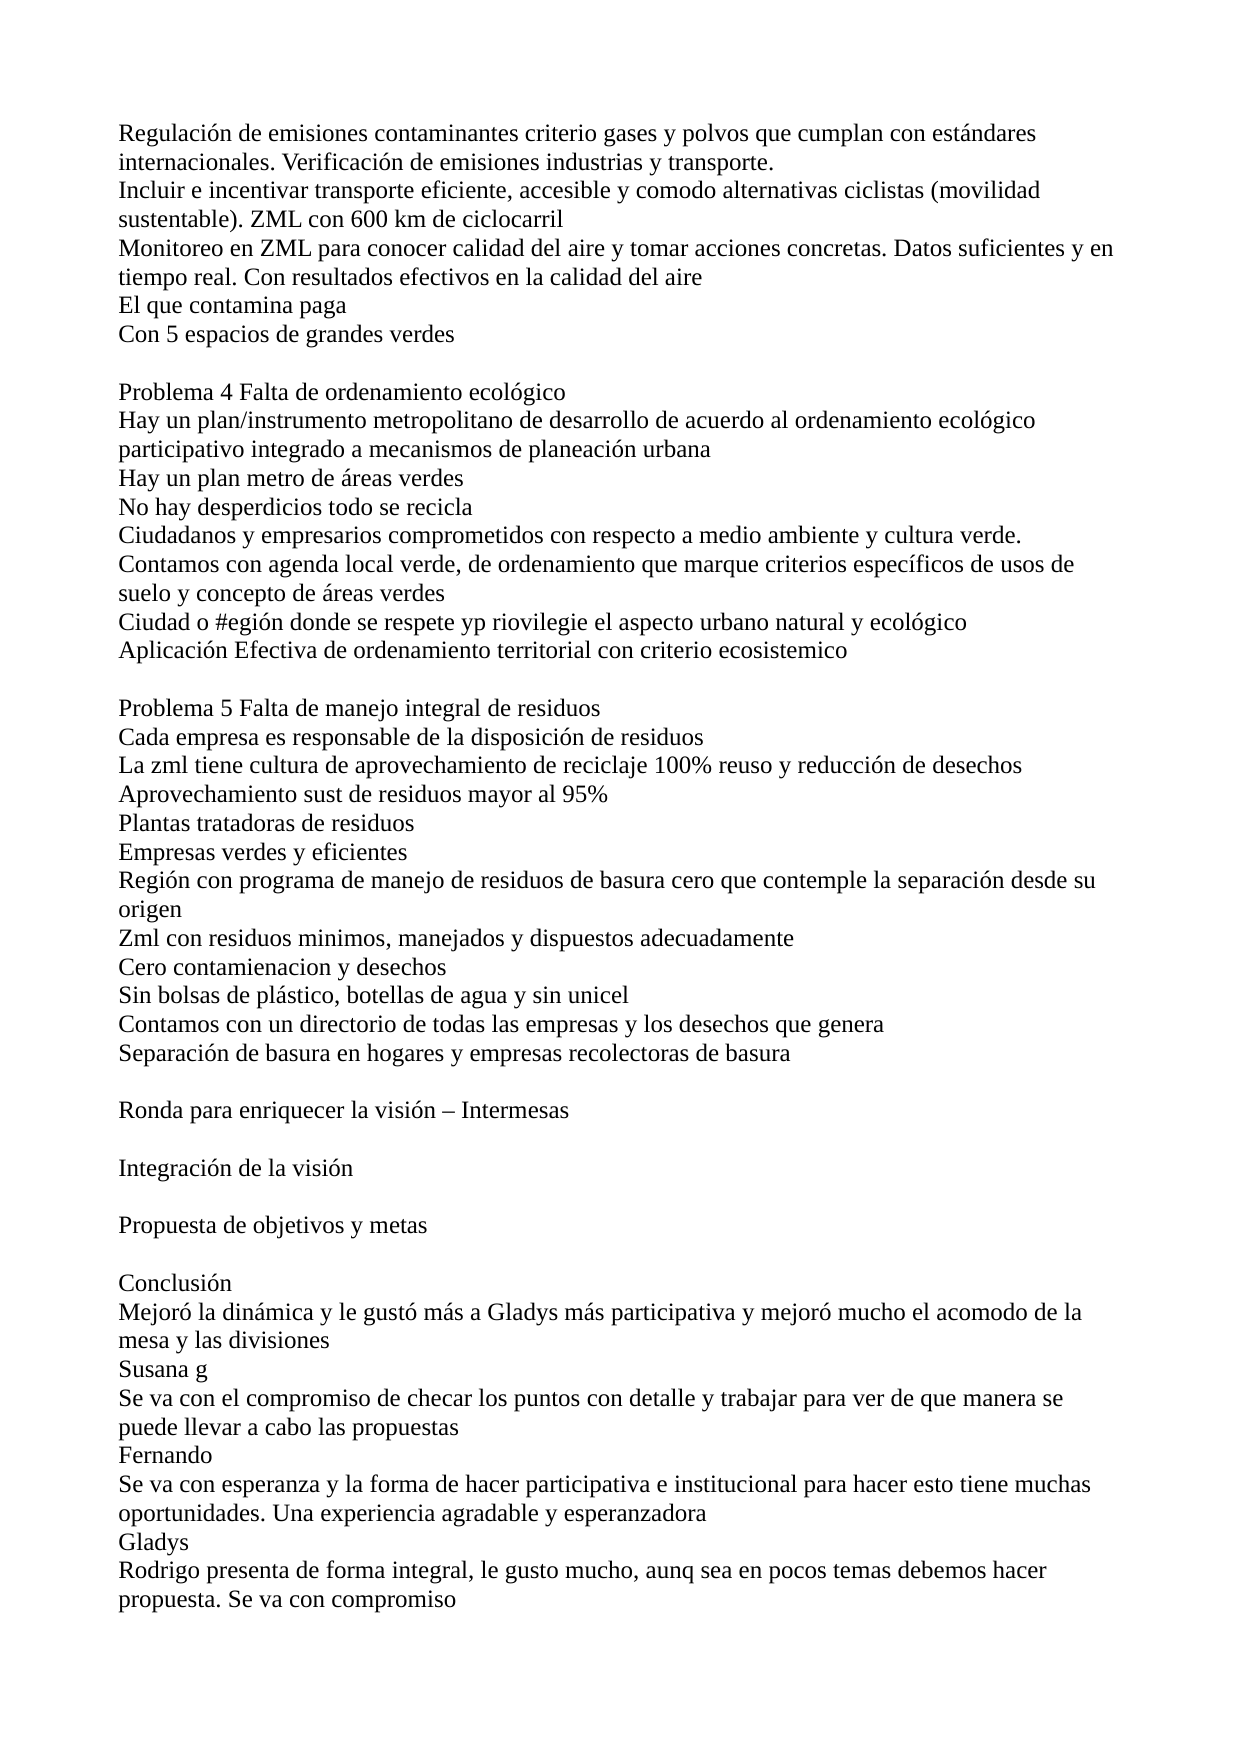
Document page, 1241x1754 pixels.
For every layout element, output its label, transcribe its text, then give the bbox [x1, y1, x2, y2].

text Ciudadanos y empresarios comprometidos con respecto a medio ambiente y cultura verde. Contamos con agenda local verde, de ordenamiento que marque criterios específicos de usos de suelo y concepto de áreas verdes [118, 521, 1122, 607]
text Aplicación Efectiva de ordenamiento territorial con criterio ecosistemico [118, 636, 1122, 664]
text Contamos con un directorio de todas las empresas y los desechos que genera [118, 1009, 1122, 1038]
text Se va con el compromiso de checar los puntos con detalle y trabajar para ver de que manera se puede llevar a cabo las propuestas [118, 1383, 1122, 1441]
text Problema 5 Falta de manejo integral de residuos [118, 693, 1122, 722]
text Zml con residuos minimos, manejados y dispuestos adecuadamente [118, 923, 1122, 952]
text Gladys [118, 1527, 1122, 1556]
text Propuesta de objetivos y metas [118, 1211, 1122, 1239]
text Plantas tratadoras de residuos [118, 808, 1122, 837]
text Rodrigo presenta de forma integral, le gusto mucho, aunq sea en pocos temas debemos hacer propuesta. Se va con compromiso [118, 1556, 1122, 1613]
text Ronda para enriquecer la visión – Intermesas [118, 1096, 1122, 1124]
text El que contamina paga [118, 291, 1122, 319]
text Empresas verdes y eficientes [118, 837, 1122, 866]
text La zml tiene cultura de aprovechamiento de reciclaje 100% reuso y reducción de desechos Aprovechamiento sust de residuos mayor al 95% [118, 751, 1122, 808]
text No hay desperdicios todo se recicla [118, 492, 1122, 521]
text Conclusión [118, 1268, 1122, 1297]
text Fernando [118, 1441, 1122, 1469]
text Sin bolsas de plástico, botellas de agua y sin unicel [118, 981, 1122, 1009]
text Hay un plan/instrumento metropolitano de desarrollo de acuerdo al ordenamiento ecológico participativo integrado a mecanismos de planeación urbana [118, 406, 1122, 463]
text Integración de la visión [118, 1153, 1122, 1182]
text Ciudad o #egión donde se respete yp riovilegie el aspecto urbano natural y ecológico [118, 607, 1122, 636]
text Monitoreo en ZML para conocer calidad del aire y tomar acciones concretas. Datos suficientes y en tiempo real. Con resultados efectivos en la calidad del aire [118, 233, 1122, 291]
text Se va con esperanza y la forma de hacer participativa e institucional para hacer esto tiene muchas oportunidades. Una experiencia agradable y esperanzadora [118, 1469, 1122, 1527]
text Mejoró la dinámica y le gustó más a Gladys más participativa y mejoró mucho el acomodo de la mesa y las divisiones [118, 1297, 1122, 1354]
text Cero contamienacion y desechos [118, 952, 1122, 981]
text Con 5 espacios de grandes verdes [118, 319, 1122, 348]
text Regulación de emisiones contaminantes criterio gases y polvos que cumplan con estándares internacionales. Verificación de emisiones industrias y transporte. [118, 118, 1122, 176]
text Región con programa de manejo de residuos de basura cero que contemple la separación desde su origen [118, 866, 1122, 923]
text Cada empresa es responsable de la disposición de residuos [118, 722, 1122, 751]
text Problema 4 Falta de ordenamiento ecológico [118, 377, 1122, 406]
text Hay un plan metro de áreas verdes [118, 463, 1122, 492]
text Separación de basura en hogares y empresas recolectoras de basura [118, 1038, 1122, 1067]
text Susana g [118, 1354, 1122, 1383]
text Incluir e incentivar transporte eficiente, accesible y comodo alternativas ciclistas (movilidad sustentable). ZML con 600 km de ciclocarril [118, 176, 1122, 233]
